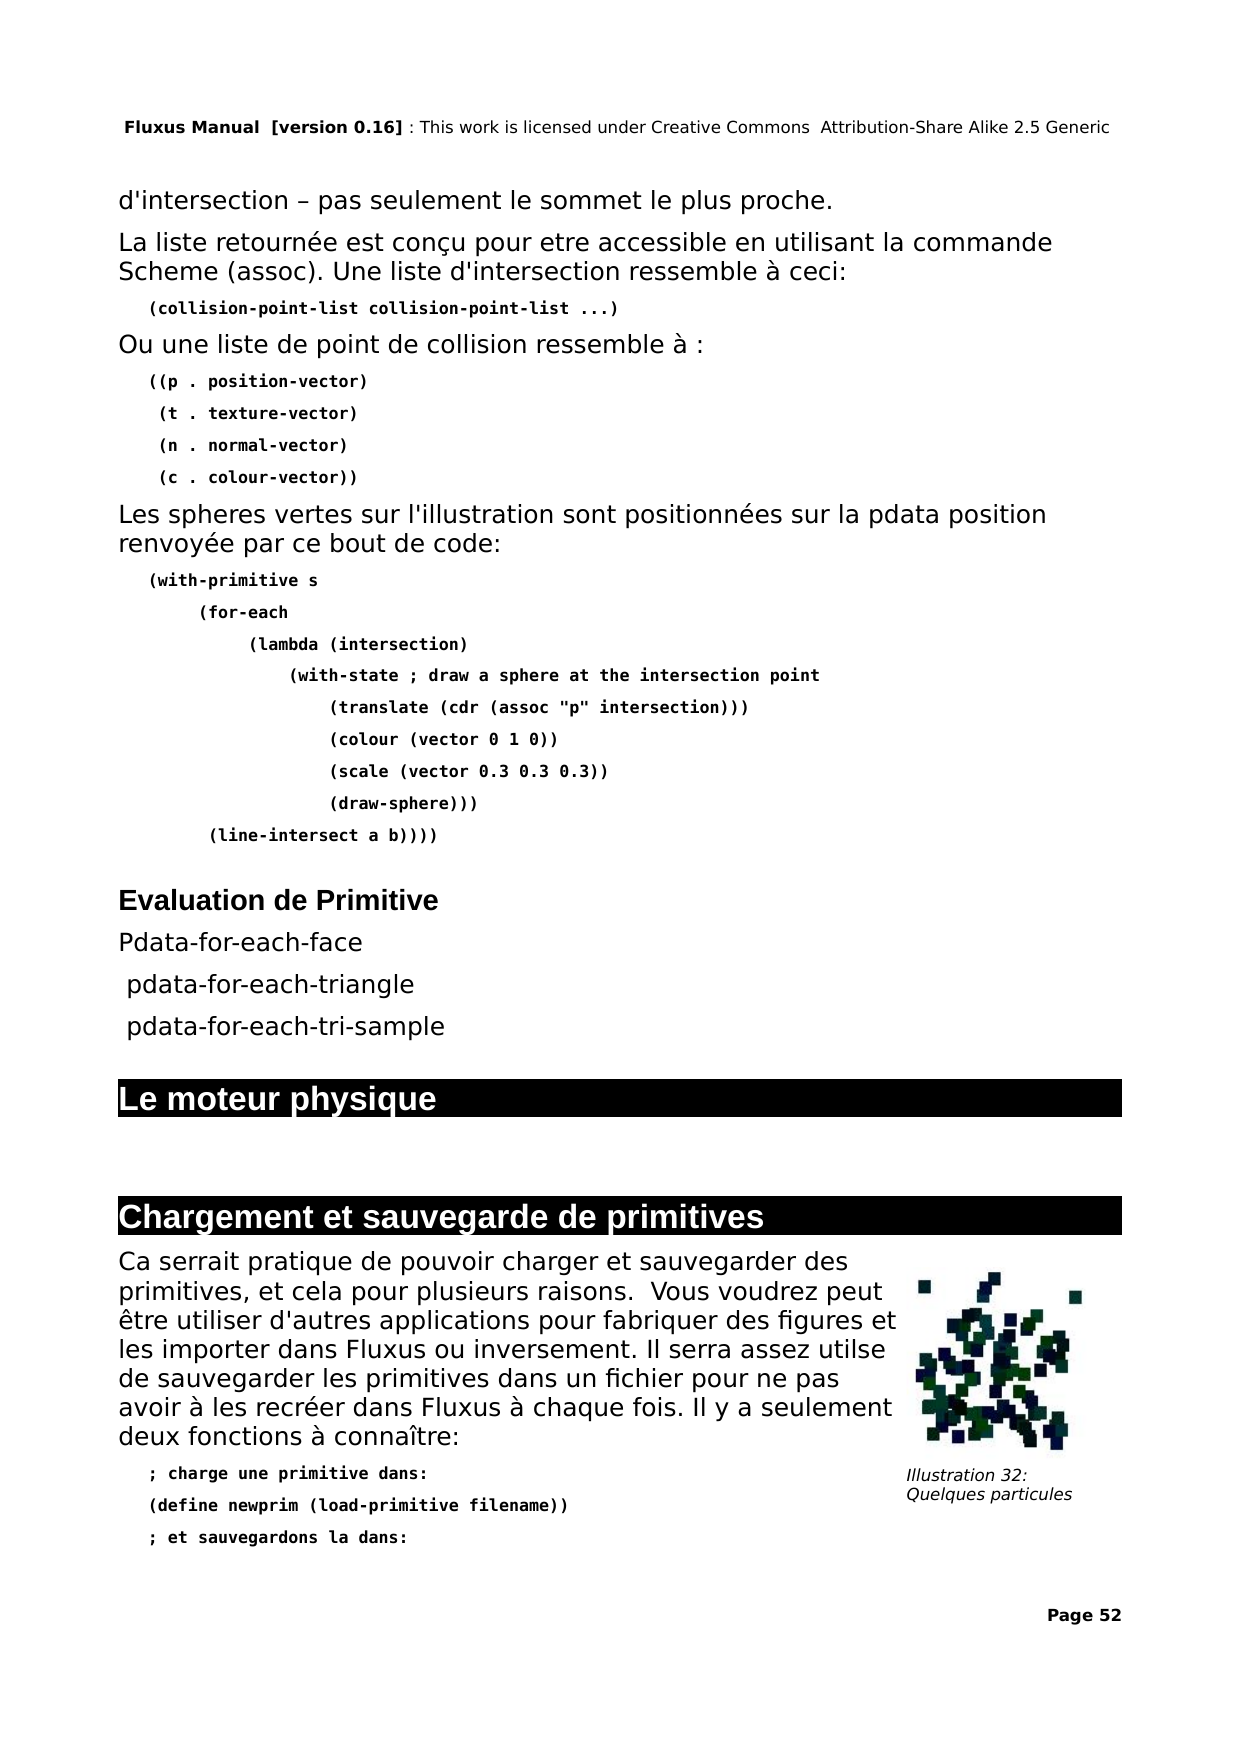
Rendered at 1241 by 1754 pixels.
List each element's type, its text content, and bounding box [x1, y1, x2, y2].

text (t . texture-vector) [148, 404, 1122, 424]
text (define newprim (load-primitive filename)) [148, 1496, 1122, 1516]
picture [906, 1267, 1093, 1466]
text [1092, 1464, 1122, 1484]
text (with-state ; draw a sphere at the intersection point [148, 666, 1122, 686]
text pdata-for-each-tri-sample [118, 1012, 1122, 1041]
subtitle Le moteur physique [118, 1079, 1122, 1117]
text ((p . position-vector) [148, 372, 1122, 392]
text (scale (vector 0.3 0.3 0.3)) [148, 762, 1122, 781]
text (for-each [148, 603, 1122, 622]
text (line-intersect a b)))) [148, 826, 1122, 845]
subtitle Evaluation de Primitive [118, 883, 1122, 916]
text (collision-point-list collision-point-list ...) [148, 299, 1122, 318]
text Pdata-for-each-face [118, 929, 1122, 958]
text (draw-sphere))) [148, 794, 1122, 813]
text La liste retournée est conçu pour etre accessible en utilisant la commande Scheme (assoc). Une liste d'intersection ressemble à ceci: [118, 228, 1122, 286]
text Ca serrait pratique de pouvoir charger et sauvegarder des primitives, et cela pour plusieurs raisons. Vous voudrez peut être utiliser d'autres applications pour fabriquer des figures et les importer dans Fluxus ou inversement. Il serra assez utilse de sauvegarder les primitives dans un fichier pour ne pas avoir à les recréer dans Fluxus à chaque fois. Il y a seulement deux fonctions à connaître: [118, 1248, 1122, 1452]
text Les spheres vertes sur l'illustration sont positionnées sur la pdata position renvoyée par ce bout de code: [118, 500, 1122, 558]
text (lambda (intersection) [148, 634, 1122, 654]
text pdata-for-each-triangle [118, 970, 1122, 999]
text ; charge une primitive dans: [148, 1464, 906, 1484]
text ; et sauvegardons la dans: [148, 1528, 1122, 1547]
text Ou une liste de point de collision ressemble à : [118, 331, 1122, 360]
text (c . colour-vector)) [148, 468, 1122, 487]
text (with-primitive s [148, 571, 1122, 590]
text d'intersection – pas seulement le sommet le plus proche. [118, 186, 1122, 216]
text (colour (vector 0 1 0)) [148, 730, 1122, 749]
text (n . normal-vector) [148, 436, 1122, 456]
subtitle Chargement et sauvegarde de primitives [118, 1196, 1122, 1235]
text Illustration 32: Quelques particules [906, 1466, 1092, 1505]
text (translate (cdr (assoc "p" intersection))) [148, 698, 1122, 718]
